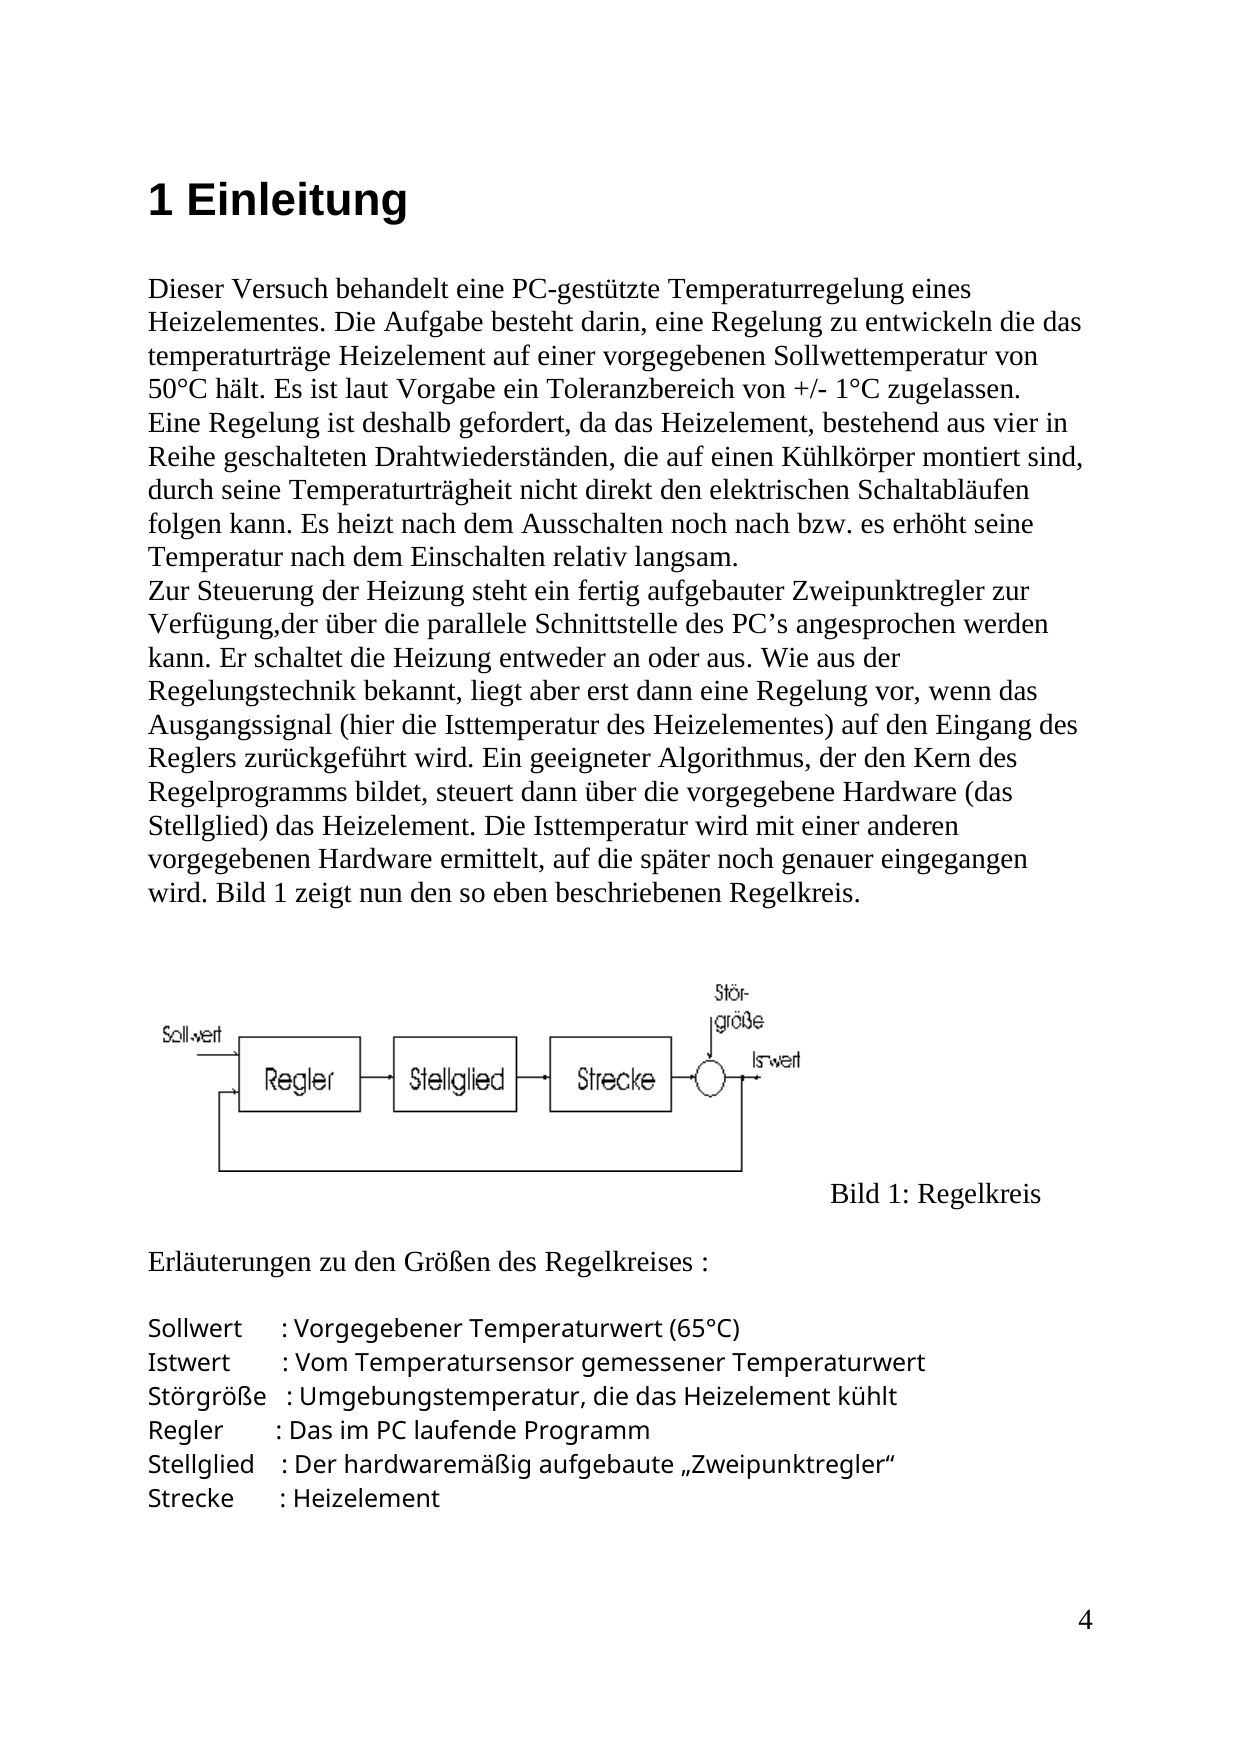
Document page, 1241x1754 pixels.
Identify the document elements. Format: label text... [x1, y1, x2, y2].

text Zur Steuerung der Heizung steht ein fertig aufgebauter Zweipunktregler zur Verfügung,der über die parallele Schnittstelle des PC’s angesprochen werden kann. Er schaltet die Heizung entweder an oder aus. Wie aus der Regelungstechnik bekannt, liegt aber erst dann eine Regelung vor, wenn das Ausgangssignal (hier die Isttemperatur des Heizelementes) auf den Eingang des Reglers zurückgeführt wird. Ein geeigneter Algorithmus, der den Kern des Regelprogramms bildet, steuert dann über die vorgegebene Hardware (das Stellglied) das Heizelement. Die Isttemperatur wird mit einer anderen vorgegebenen Hardware ermittelt, auf die später noch genauer eingegangen wird. Bild 1 zeigt nun den so eben beschriebenen Regelkreis. [148, 573, 1092, 908]
text Dieser Versuch behandelt eine PC-gestützte Temperaturregelung eines Heizelementes. Die Aufgabe besteht darin, eine Regelung zu entwickeln die das temperaturträge Heizelement auf einer vorgegebenen Sollwettemperatur von 50°C hält. Es ist laut Vorgabe ein Toleranzbereich von +/- 1°C zugelassen. [148, 271, 1092, 405]
text Erläuterungen zu den Größen des Regelkreises : [148, 1244, 1092, 1277]
text Istwert : Vom Temperatursensor gemessener Temperaturwert [148, 1345, 1092, 1379]
text Regler : Das im PC laufende Programm [148, 1413, 1092, 1447]
text Stellglied : Der hardwaremäßig aufgebaute „Zweipunktregler“ [148, 1447, 1092, 1481]
text Strecke : Heizelement [148, 1481, 1092, 1515]
text Bild 1: Regelkreis [148, 1177, 1092, 1210]
text Störgröße : Umgebungstemperatur, die das Heizelement kühlt [148, 1379, 1092, 1413]
text Sollwert : Vorgegebener Temperaturwert (65°C) [148, 1311, 1092, 1345]
text Eine Regelung ist deshalb gefordert, da das Heizelement, bestehend aus vier in Reihe geschalteten Drahtwiederständen, die auf einen Kühlkörper montiert sind, durch seine Temperaturträgheit nicht direkt den elektrischen Schaltabläufen folgen kann. Es heizt nach dem Ausschalten noch nach bzw. es erhöht seine Temperatur nach dem Einschalten relativ langsam. [148, 405, 1092, 573]
subtitle 1 Einleitung [148, 173, 1092, 225]
